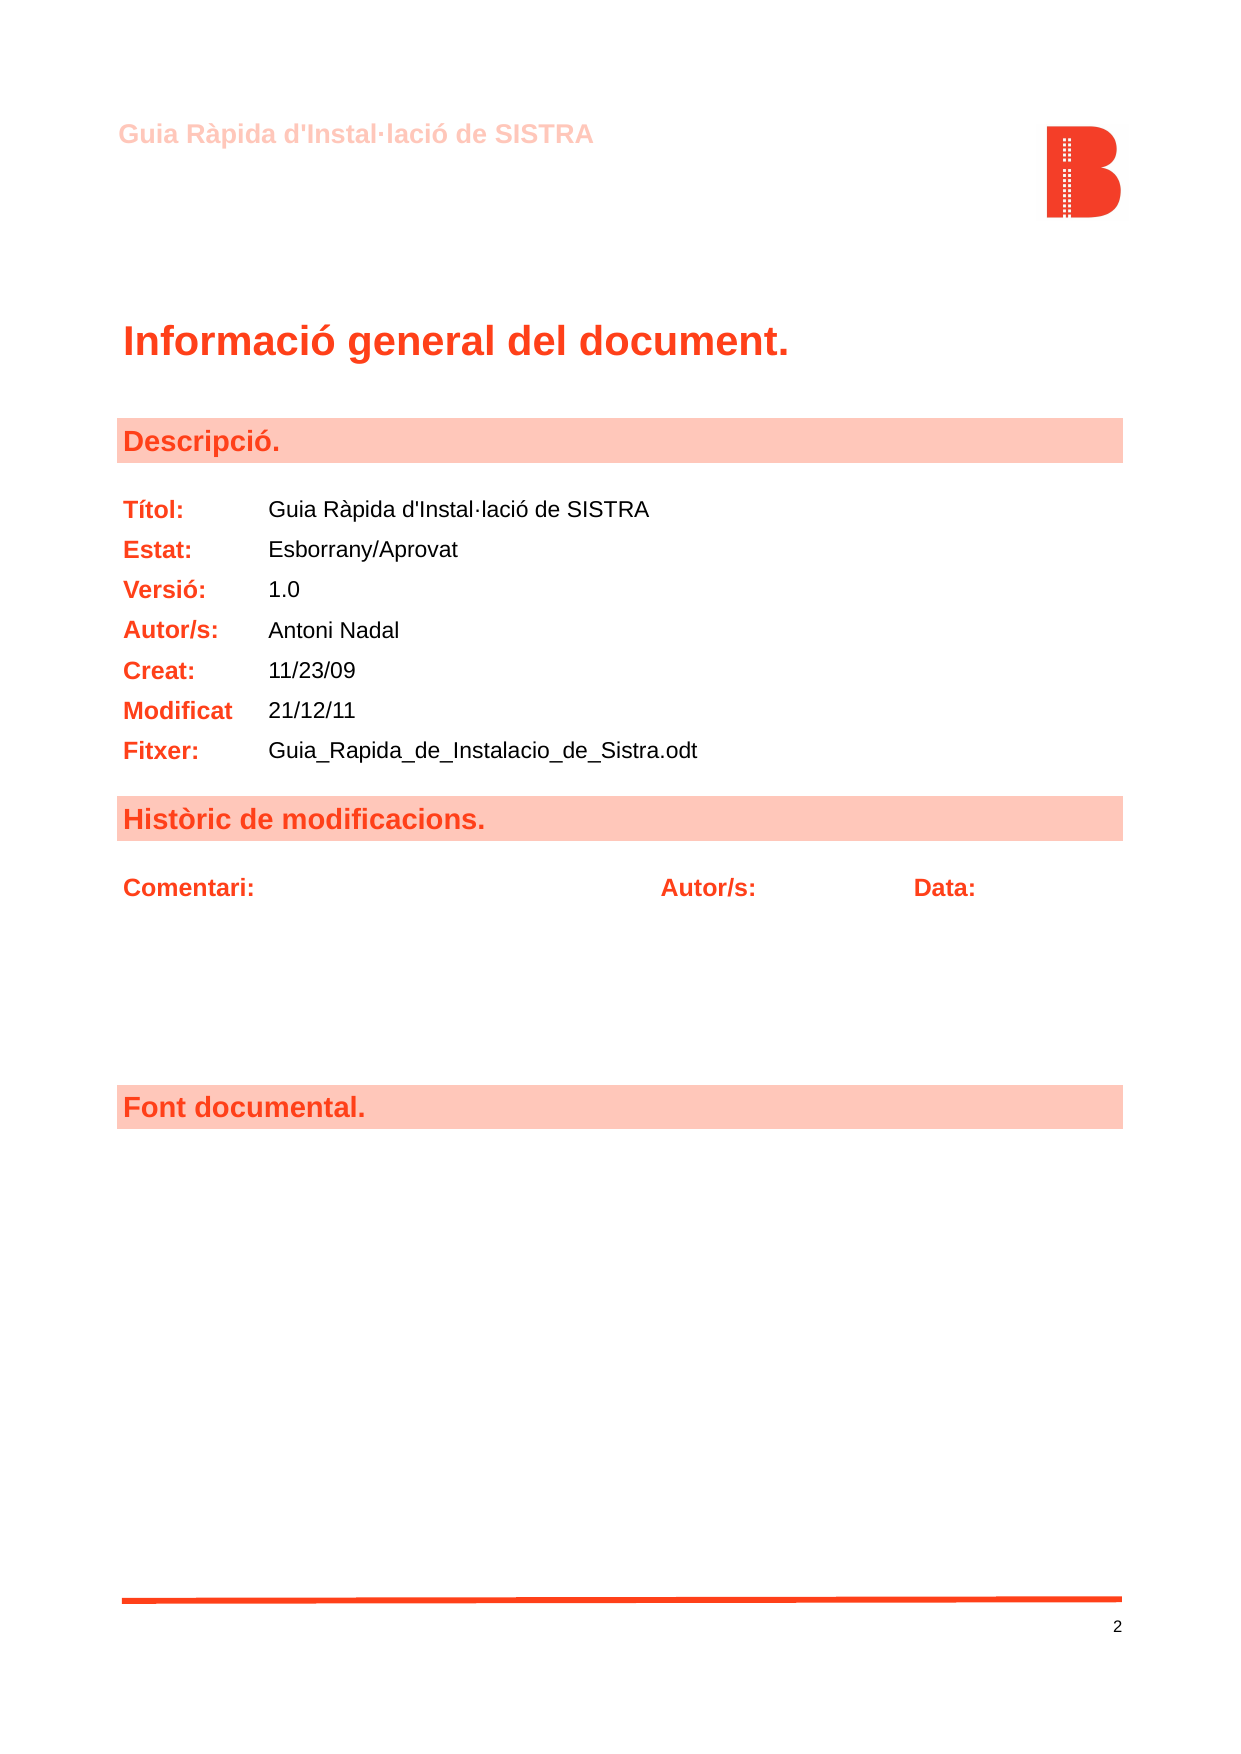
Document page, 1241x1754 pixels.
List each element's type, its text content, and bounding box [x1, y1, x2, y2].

table_cell Títol: [117, 489, 262, 529]
table_cell [117, 463, 1123, 489]
table_cell [655, 1021, 908, 1059]
table_cell Fitxer: [117, 730, 262, 771]
table_cell 1.0 [263, 570, 1123, 610]
table_cell [655, 945, 908, 983]
table_cell [117, 841, 1123, 867]
picture [1036, 124, 1130, 221]
table_cell [117, 1130, 1123, 1155]
table_cell Creat: [117, 650, 262, 690]
table_cell [117, 1309, 1123, 1347]
table_cell Descripció. [117, 418, 1123, 463]
table_cell 23/11/09 [263, 650, 1123, 690]
table_header Informació general del document. [117, 311, 1123, 418]
table_cell Estat: [117, 529, 262, 569]
table_cell [117, 1193, 1123, 1233]
table_cell Comentari: [117, 867, 654, 907]
table_cell Guia_Rapida_de_Instalacio_de_Sistra.odt [263, 730, 1123, 771]
table_cell [655, 983, 908, 1021]
table_cell Font documental. [117, 1085, 1123, 1129]
table_cell Guia Ràpida d'Instal·lació de SISTRA [263, 489, 1123, 529]
table_cell [117, 1347, 1123, 1384]
table_cell 21/12/11 [263, 690, 1123, 730]
table_cell Autor/s: [655, 867, 908, 907]
table_cell [655, 908, 908, 945]
table_cell Antoni Nadal [263, 610, 1123, 650]
table_cell Històric de modificacions. [117, 796, 1123, 841]
table_cell Versió: [117, 570, 262, 610]
table_cell Modificat [117, 690, 262, 730]
table_cell Data: [908, 867, 1123, 907]
table_cell [908, 908, 1123, 945]
table_cell [908, 945, 1123, 983]
table_cell [117, 983, 654, 1021]
table_cell Esborrany/Aprovat [263, 529, 1123, 569]
table_cell [117, 1021, 654, 1059]
table_cell [908, 983, 1123, 1021]
table_cell [117, 945, 654, 983]
table_cell [117, 908, 654, 945]
table_cell [117, 1059, 1123, 1084]
table_cell [117, 1155, 1123, 1193]
table_cell [117, 1233, 1123, 1271]
table_cell [117, 1271, 1123, 1309]
table_cell [908, 1021, 1123, 1059]
table_cell Autor/s: [117, 610, 262, 650]
table_cell [117, 771, 1123, 796]
